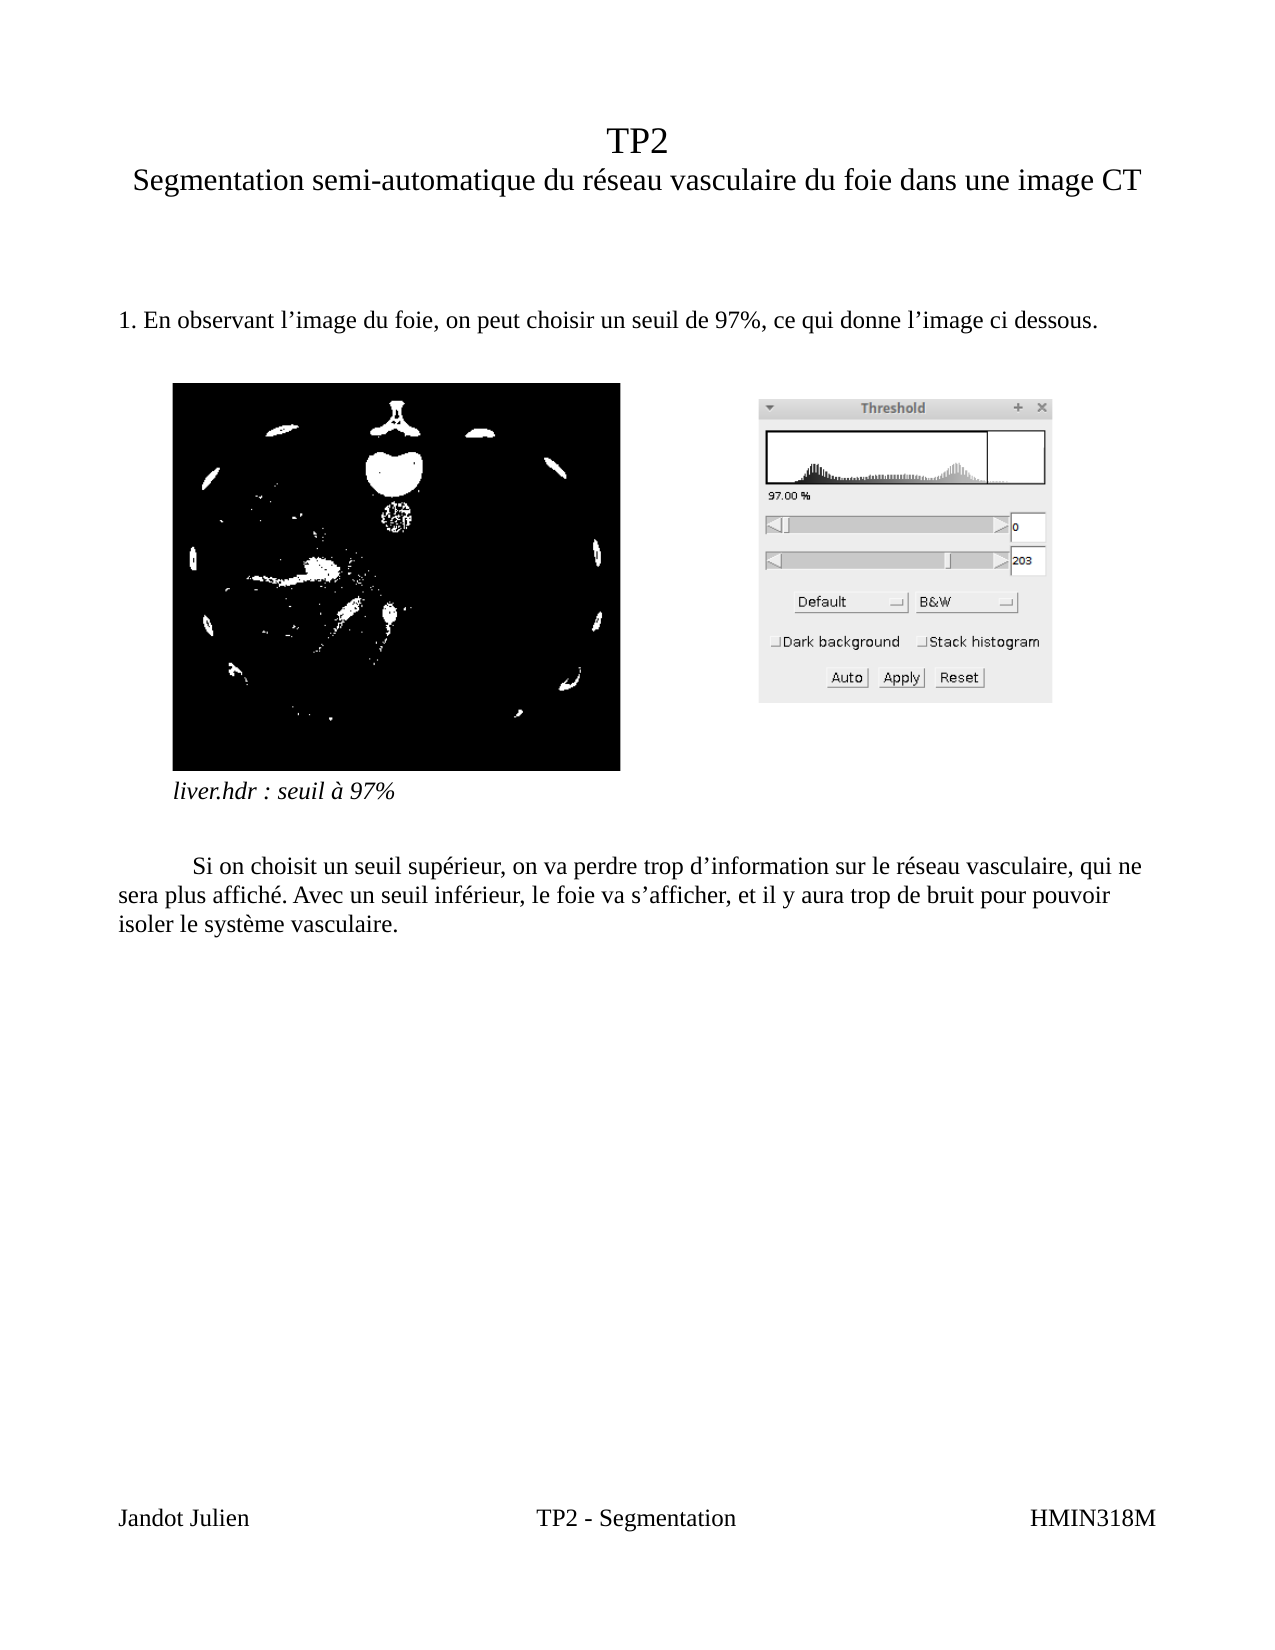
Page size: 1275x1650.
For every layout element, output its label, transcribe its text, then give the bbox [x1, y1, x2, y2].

picture [172, 383, 621, 771]
text Segmentation semi-automatique du réseau vasculaire du foie dans une image CT [118, 161, 1157, 197]
text Si on choisit un seuil supérieur, on va perdre trop d’information sur le réseau vasculaire, qui ne sera plus affiché. Avec un seuil inférieur, le foie va s’afficher, et il y aura trop de bruit pour pouvoir isoler le système vasculaire. [118, 851, 1157, 937]
text TP2 [118, 118, 1157, 161]
text 1. En observant l’image du foie, on peut choisir un seuil de 97%, ce qui donne l’image ci dessous. [118, 305, 1157, 334]
text liver.hdr : seuil à 97% [173, 771, 620, 805]
picture [758, 399, 1053, 703]
